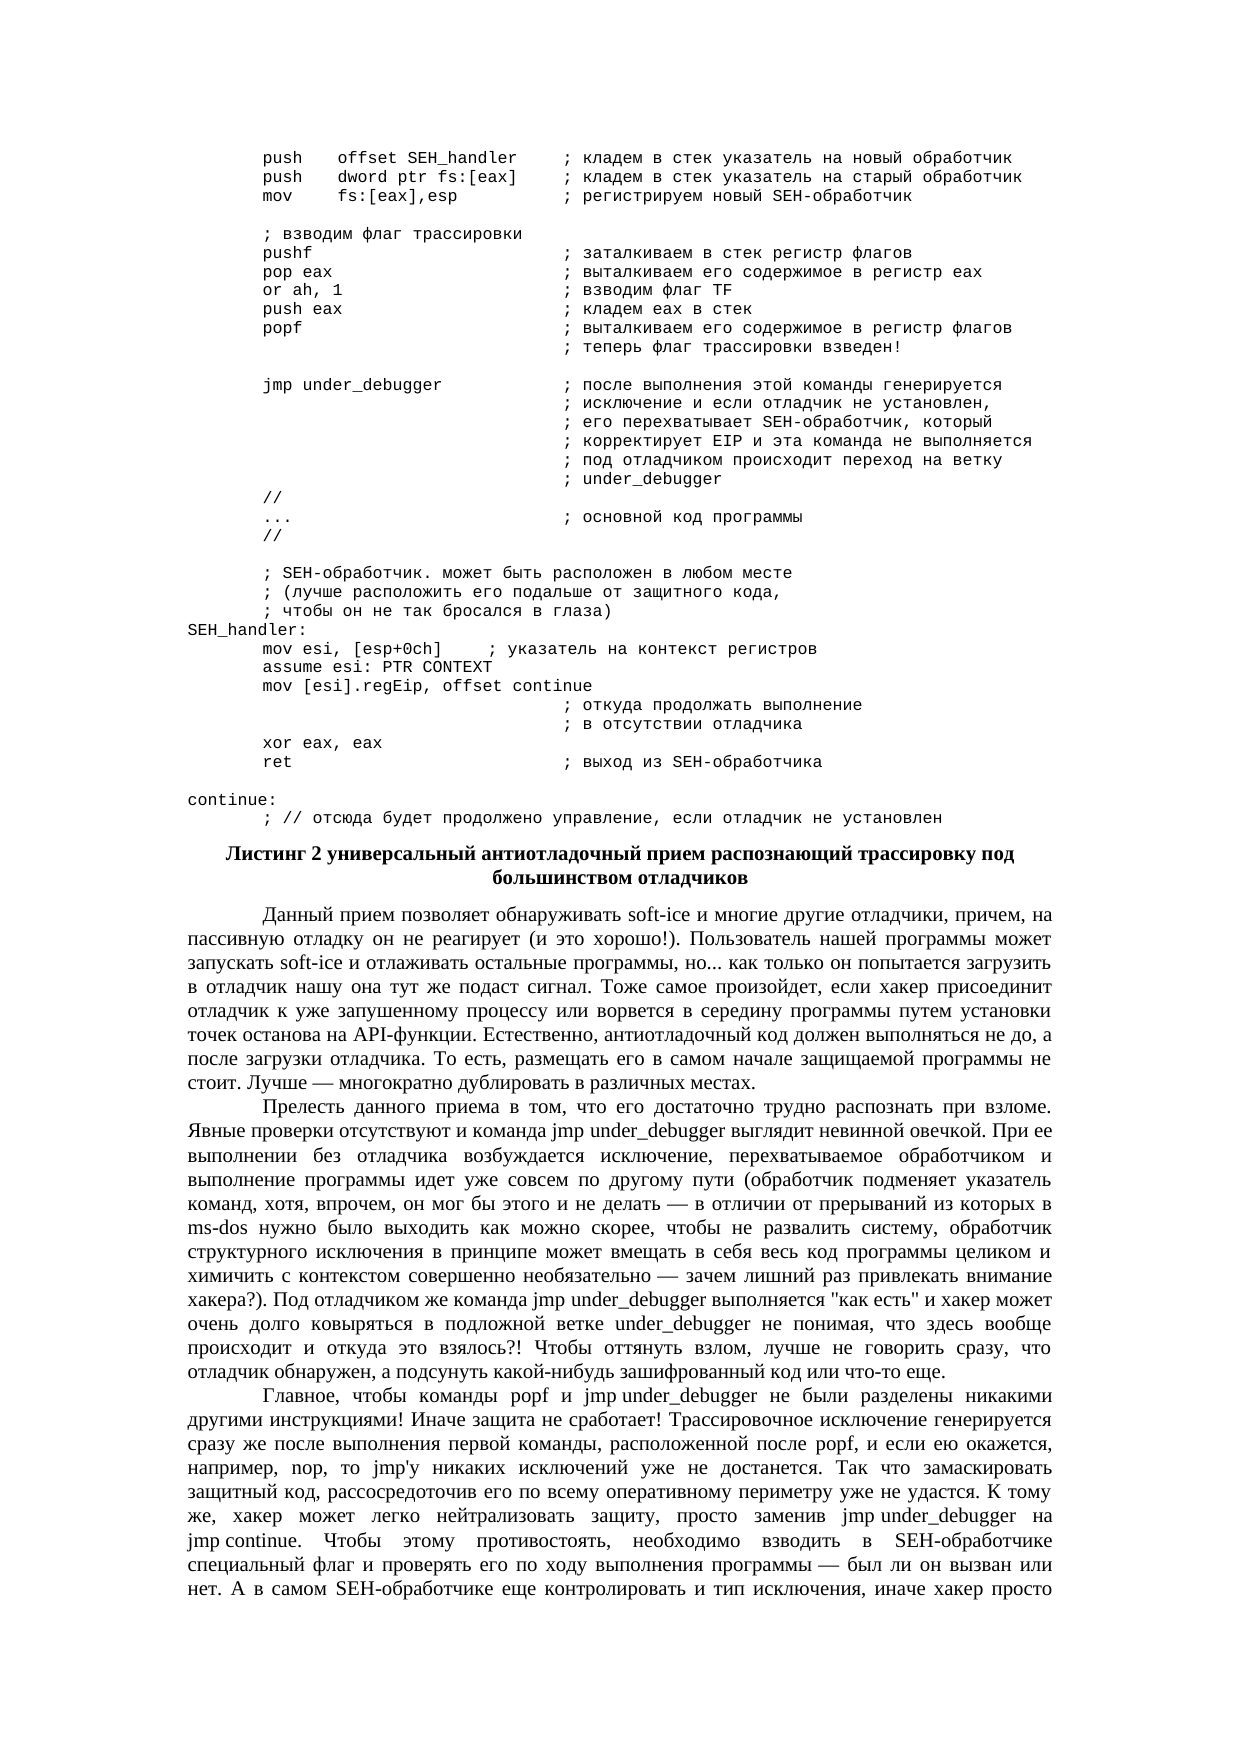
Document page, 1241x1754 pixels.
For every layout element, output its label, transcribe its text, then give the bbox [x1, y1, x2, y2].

text xor eax, eax [187, 734, 1053, 753]
text or ah, 1 ; взводим флаг TF [187, 282, 1053, 301]
text mov fs:[eax],esp ; регистрируем новый SEH-обработчик [187, 188, 1053, 207]
text ; // отсюда будет продолжено управление, если отладчик не установлен [187, 810, 1053, 829]
text ; откуда продолжать выполнение [187, 697, 1053, 716]
text ; SEH-обработчик. может быть расположен в любом месте [187, 565, 1053, 584]
text Прелесть данного приема в том, что его достаточно трудно распознать при взломе. Явные проверки отсутствуют и команда jmp under_debugger выглядит невинной овечкой. При ее выполнении без отладчика возбуждается исключение, перехватываемое обработчиком и выполнение программы идет уже совсем по другому пути (обработчик подменяет указатель команд, хотя, впрочем, он мог бы этого и не делать — в отличии от прерываний из которых в ms-dos нужно было выходить как можно скорее, чтобы не развалить систему, обработчик структурного исключения в принципе может вмещать в себя весь код программы целиком и химичить с контекстом совершенно необязательно — зачем лишний раз привлекать внимание хакера?). Под отладчиком же команда jmp under_debugger выполняется "как есть" и хакер может очень долго ковыряться в подложной ветке under_debugger не понимая, что здесь вообще происходит и откуда это взялось?! Чтобы оттянуть взлом, лучше не говорить сразу, что отладчик обнаружен, а подсунуть какой-нибудь зашифрованный код или что-то еще. [187, 1094, 1053, 1383]
text mov [esi].regEip, offset continue [187, 678, 1053, 697]
text ; (лучше расположить его подальше от защитного кода, [187, 584, 1053, 602]
text ; исключение и если отладчик не установлен, [187, 395, 1053, 414]
text ; под отладчиком происходит переход на ветку [187, 452, 1053, 471]
text // [187, 527, 1053, 546]
text Главное, чтобы команды popf и jmp under_debugger не были разделены никакими другими инструкциями! Иначе защита не сработает! Трассировочное исключение генерируется сразу же после выполнения первой команды, расположенной после popf, и если ею окажется, например, nop, то jmp'у никаких исключений уже не достанется. Так что замаскировать защитный код, рассосредоточив его по всему оперативному периметру уже не удастся. К тому же, хакер может легко нейтрализовать защиту, просто заменив jmp under_debugger на jmp continue. Чтобы этому противостоять, необходимо взводить в SEH-обработчике специальный флаг и проверять его по ходу выполнения программы — был ли он вызван или нет. А в самом SEH-обработчике еще контролировать и тип исключения, иначе хакер просто [187, 1383, 1053, 1600]
text push eax ; кладем eax в стек [187, 301, 1053, 320]
text jmp under_debugger ; после выполнения этой команды генерируется [187, 376, 1053, 395]
text mov esi, [esp+0ch] ; указатель на контекст регистров [187, 640, 1053, 659]
text ; корректирует EIP и эта команда не выполняется [187, 433, 1053, 452]
text ... ; основной код программы [187, 508, 1053, 527]
text popf ; выталкиваем его содержимое в регистр флагов [187, 320, 1053, 338]
text Данный прием позволяет обнаруживать soft-ice и многие другие отладчики, причем, на пассивную отладку он не реагирует (и это хорошо!). Пользователь нашей программы может запускать soft-ice и отлаживать остальные программы, но... как только он попытается загрузить в отладчик нашу она тут же подаст сигнал. Тоже самое произойдет, если хакер присоединит отладчик к уже запушенному процессу или ворвется в середину программы путем установки точек останова на API-функции. Естественно, антиотладочный код должен выполняться не до, а после загрузки отладчика. То есть, размещать его в самом начале защищаемой программы не стоит. Лучше — многократно дублировать в различных местах. [187, 902, 1053, 1094]
text // [187, 489, 1053, 508]
text push offset SEH_handler ; кладем в стек указатель на новый обработчик [187, 150, 1053, 169]
text pushf ; заталкиваем в стек регистр флагов [187, 244, 1053, 263]
text ; в отсутствии отладчика [187, 716, 1053, 734]
text ; теперь флаг трассировки взведен! [187, 338, 1053, 357]
text ; under_debugger [187, 471, 1053, 489]
text push dword ptr fs:[eax] ; кладем в стек указатель на старый обработчик [187, 169, 1053, 188]
text assume esi: PTR CONTEXT [187, 659, 1053, 678]
text ; его перехватывает SEH-обработчик, который [187, 414, 1053, 433]
text ; взводим флаг трассировки [187, 225, 1053, 244]
text Листинг 2 универсальный антиотладочный прием распознающий трассировку под большинством отладчиков [187, 841, 1053, 889]
text continue: [187, 791, 1053, 810]
text pop eax ; выталкиваем его содержимое в регистр eax [187, 263, 1053, 282]
text SEH_handler: [187, 621, 1053, 640]
text ret ; выход из SEH-обработчика [187, 753, 1053, 772]
text ; чтобы он не так бросался в глаза) [187, 602, 1053, 621]
